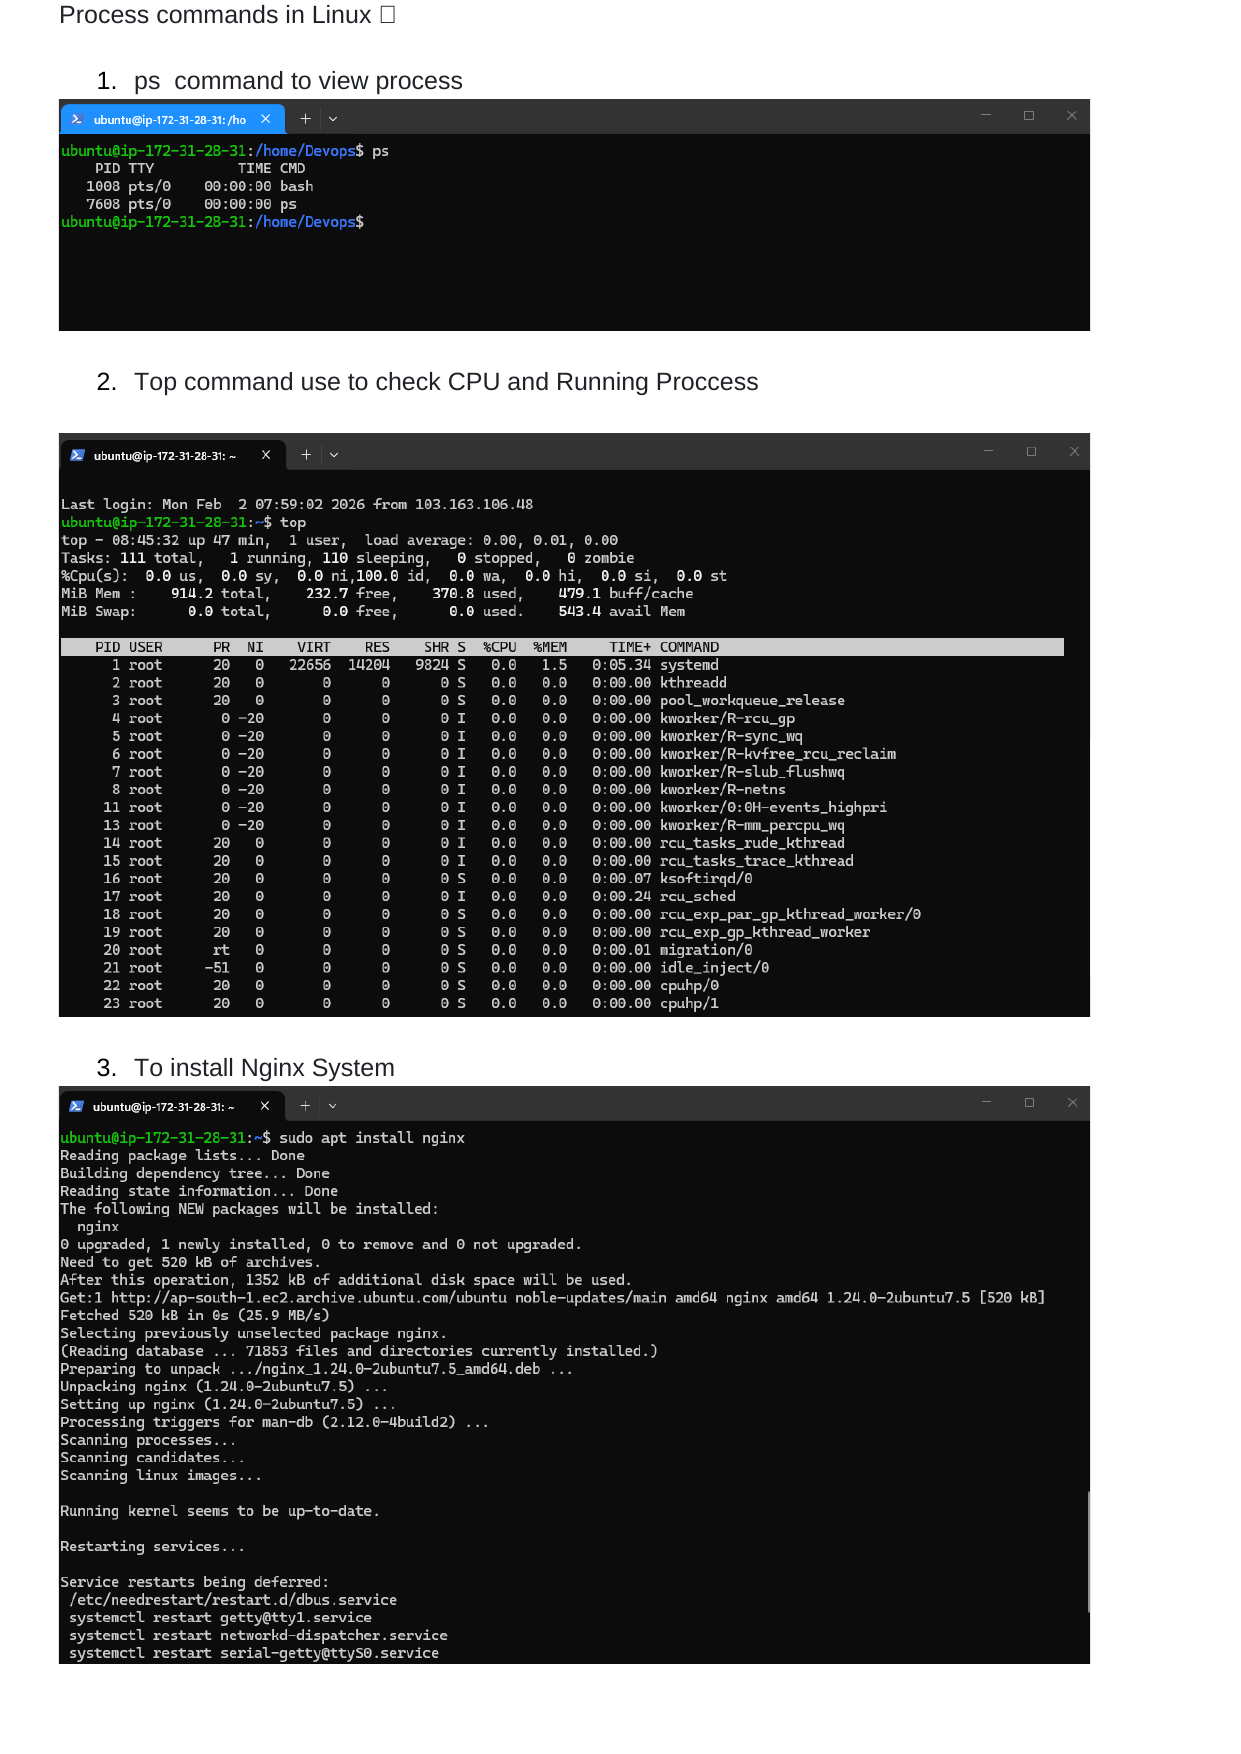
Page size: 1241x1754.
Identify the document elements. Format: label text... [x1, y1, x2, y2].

list To install Nginx System [96, 1053, 1090, 1082]
text Process commands in Linux ➖ [59, 0, 1090, 29]
list ps command to view process [96, 66, 1090, 95]
list Top command use to check CPU and Running Proccess [96, 367, 1090, 396]
